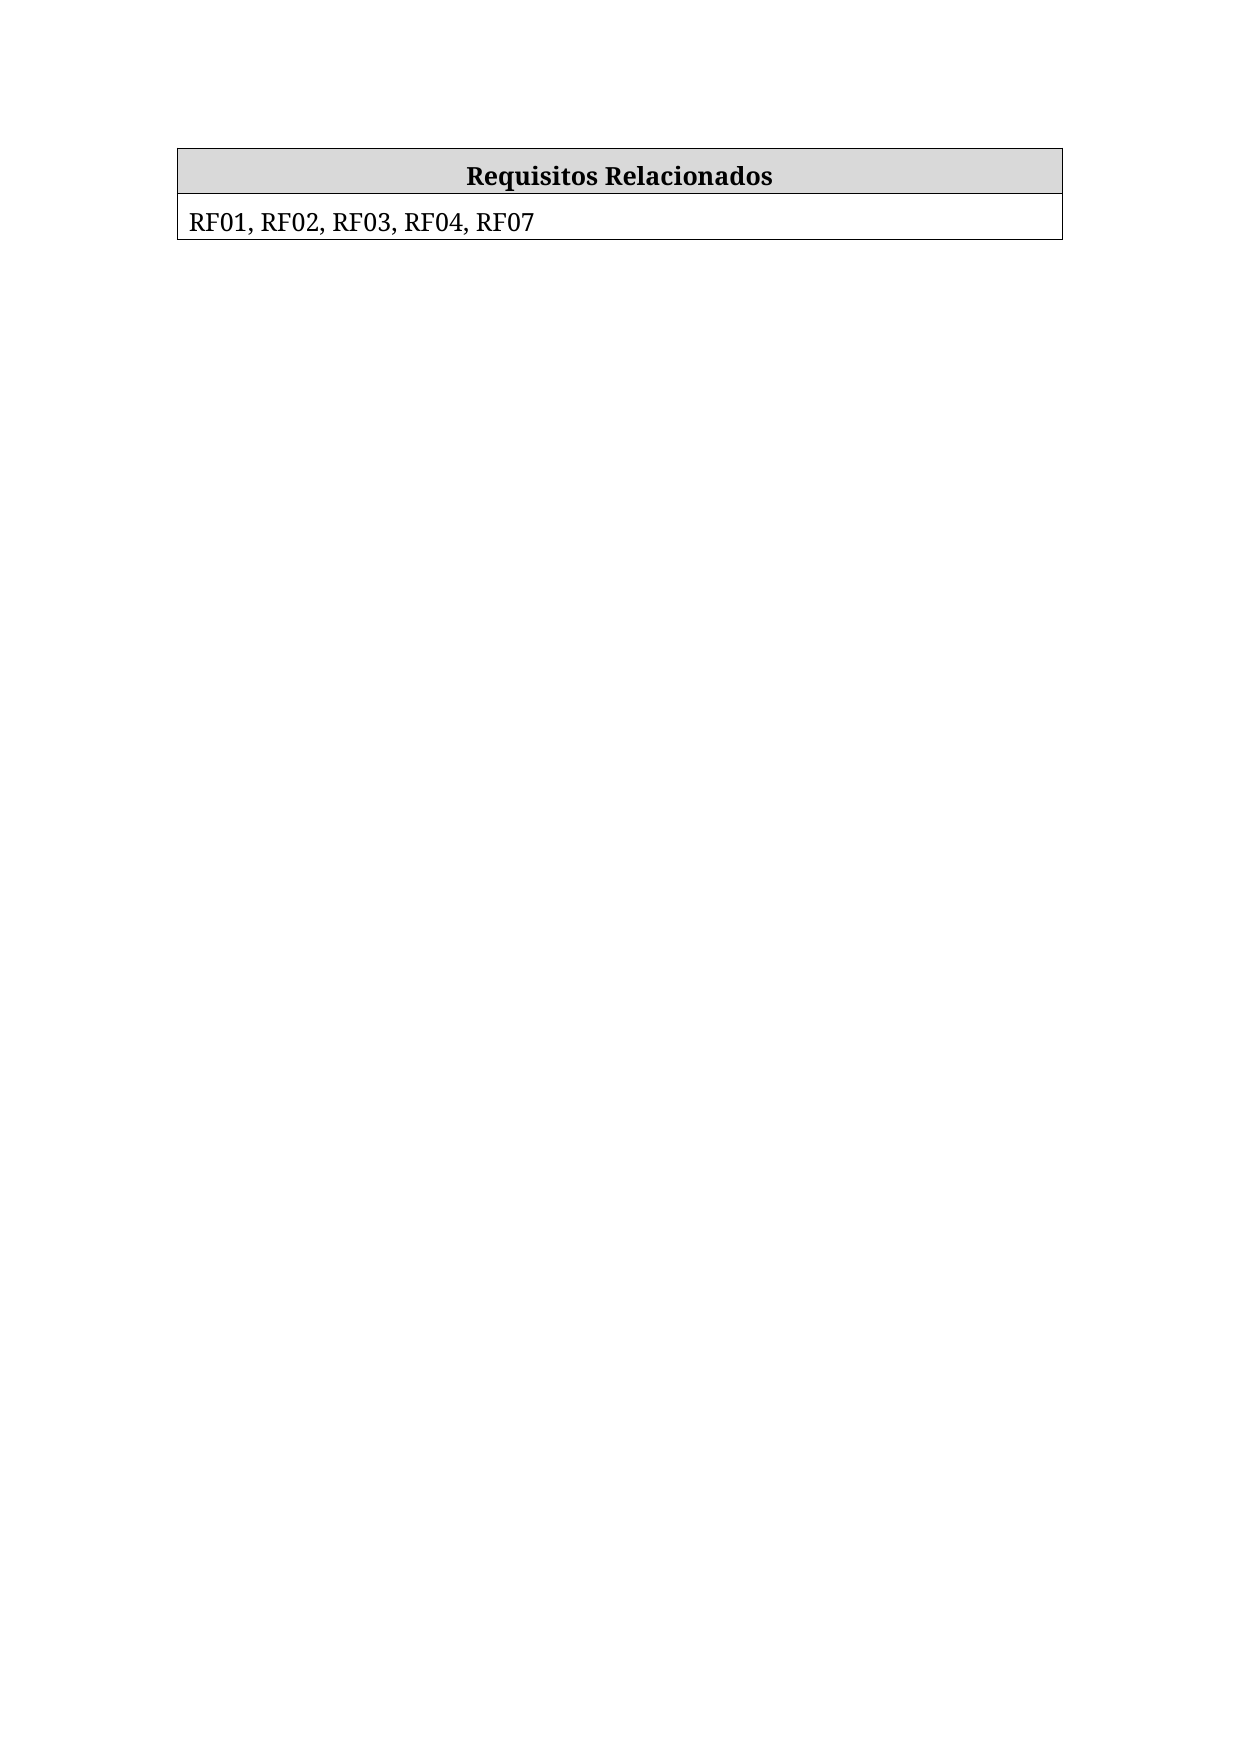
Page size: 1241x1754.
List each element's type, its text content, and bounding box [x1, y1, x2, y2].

table_cell RF01, RF02, RF03, RF04, RF07 [178, 194, 1062, 239]
table_cell Requisitos Relacionados [178, 149, 1062, 193]
